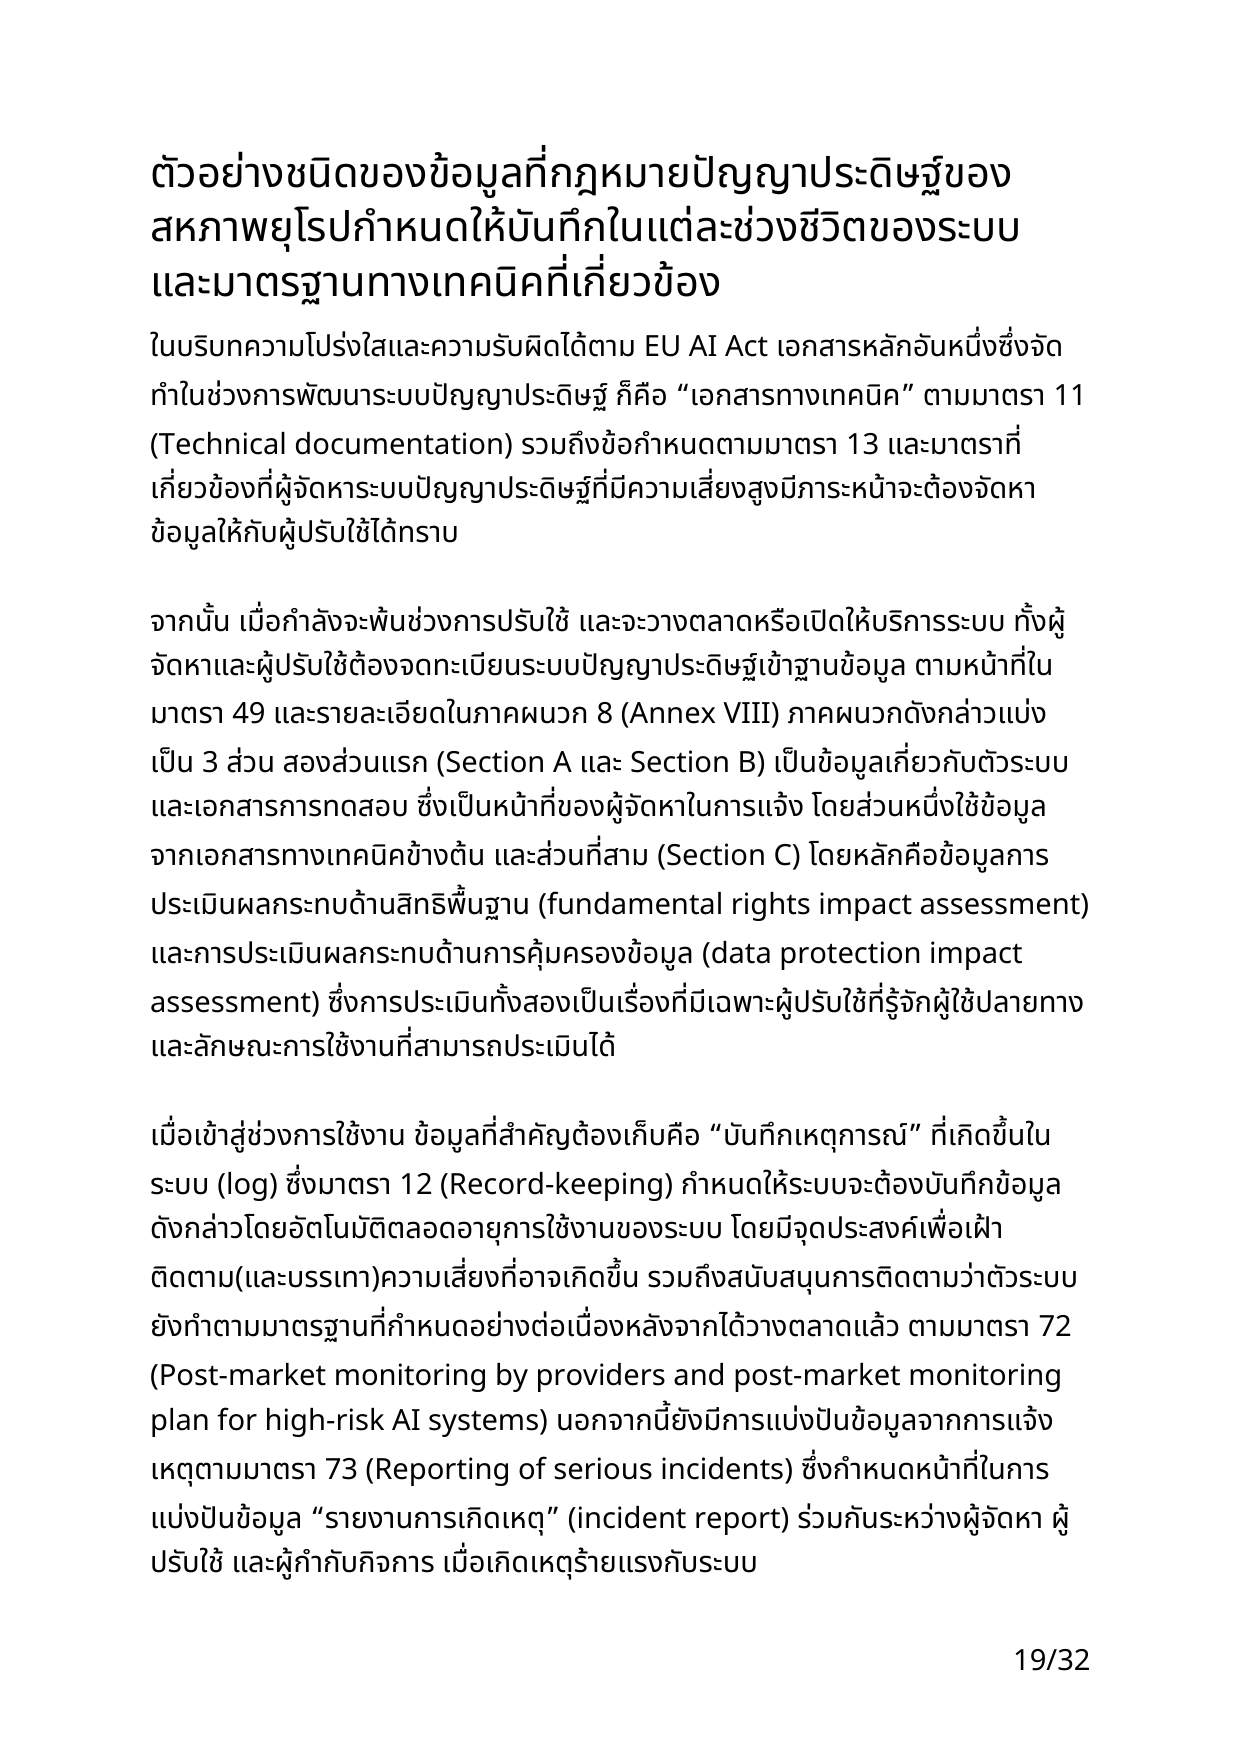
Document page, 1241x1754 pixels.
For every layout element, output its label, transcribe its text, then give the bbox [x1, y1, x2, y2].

text ในบริบทความโปร่งใสและความรับผิดได้ตาม EU AI Act เอกสารหลักอันหนึ่งซึ่งจัดทำในช่วงการพัฒนาระบบปัญญาประดิษฐ์ ก็คือ “เอกสารทางเทคนิค” ตามมาตรา 11 (Technical documentation) รวมถึงข้อกำหนดตามมาตรา 13 และมาตราที่เกี่ยวข้องที่ผู้จัดหาระบบปัญญาประดิษฐ์ที่มีความเสี่ยงสูงมีภาระหน้าจะต้องจัดหาข้อมูลให้กับผู้ปรับใช้ได้ทราบ [150, 326, 1090, 554]
subtitle ตัวอย่างชนิดของข้อมูลที่กฎหมายปัญญาประดิษฐ์ของสหภาพยุโรปกำหนดให้บันทึกในแต่ละช่วงชีวิตของระบบ และมาตรฐานทางเทคนิคที่เกี่ยวข้อง [150, 150, 1090, 313]
text เมื่อเข้าสู่ช่วงการใช้งาน ข้อมูลที่สำคัญต้องเก็บคือ “บันทึกเหตุการณ์” ที่เกิดขึ้นในระบบ (log) ซึ่งมาตรา 12 (Record-keeping) กำหนดให้ระบบจะต้องบันทึกข้อมูลดังกล่าวโดยอัตโนมัติตลอดอายุการใช้งานของระบบ โดยมีจุดประสงค์เพื่อเฝ้าติดตาม(และบรรเทา)ความเสี่ยงที่อาจเกิดขึ้น รวมถึงสนับสนุนการติดตามว่าตัวระบบยังทำตามมาตรฐานที่กำหนดอย่างต่อเนื่องหลังจากได้วางตลาดแล้ว ตามมาตรา 72 (Post-market monitoring by providers and post-market monitoring plan for high-risk AI systems) นอกจากนี้ยังมีการแบ่งปันข้อมูลจากการแจ้งเหตุตามมาตรา 73 (Reporting of serious incidents) ซึ่งกำหนดหน้าที่ในการแบ่งปันข้อมูล “รายงานการเกิดเหตุ” (incident report) ร่วมกันระหว่างผู้จัดหา ผู้ปรับใช้ และผู้กำกับกิจการ เมื่อเกิดเหตุร้ายแรงกับระบบ [150, 1119, 1090, 1584]
text จากนั้น เมื่อกำลังจะพ้นช่วงการปรับใช้ และจะวางตลาดหรือเปิดให้บริการระบบ ทั้งผู้จัดหาและผู้ปรับใช้ต้องจดทะเบียนระบบปัญญาประดิษฐ์เข้าฐานข้อมูล ตามหน้าที่ในมาตรา 49 และรายละเอียดในภาคผนวก 8 (Annex VIII) ภาคผนวกดังกล่าวแบ่งเป็น 3 ส่วน สองส่วนแรก (Section A และ Section B) เป็นข้อมูลเกี่ยวกับตัวระบบและเอกสารการทดสอบ ซึ่งเป็นหน้าที่ของผู้จัดหาในการแจ้ง โดยส่วนหนึ่งใช้ข้อมูลจากเอกสารทางเทคนิคข้างต้น และส่วนที่สาม (Section C) โดยหลักคือข้อมูลการประเมินผลกระทบด้านสิทธิพื้นฐาน (fundamental rights impact assessment) และการประเมินผลกระทบด้านการคุ้มครองข้อมูล (data protection impact assessment) ซึ่งการประเมินทั้งสองเป็นเรื่องที่มีเฉพาะผู้ปรับใช้ที่รู้จักผู้ใช้ปลายทางและลักษณะการใช้งานที่สามารถประเมินได้ [150, 605, 1090, 1068]
